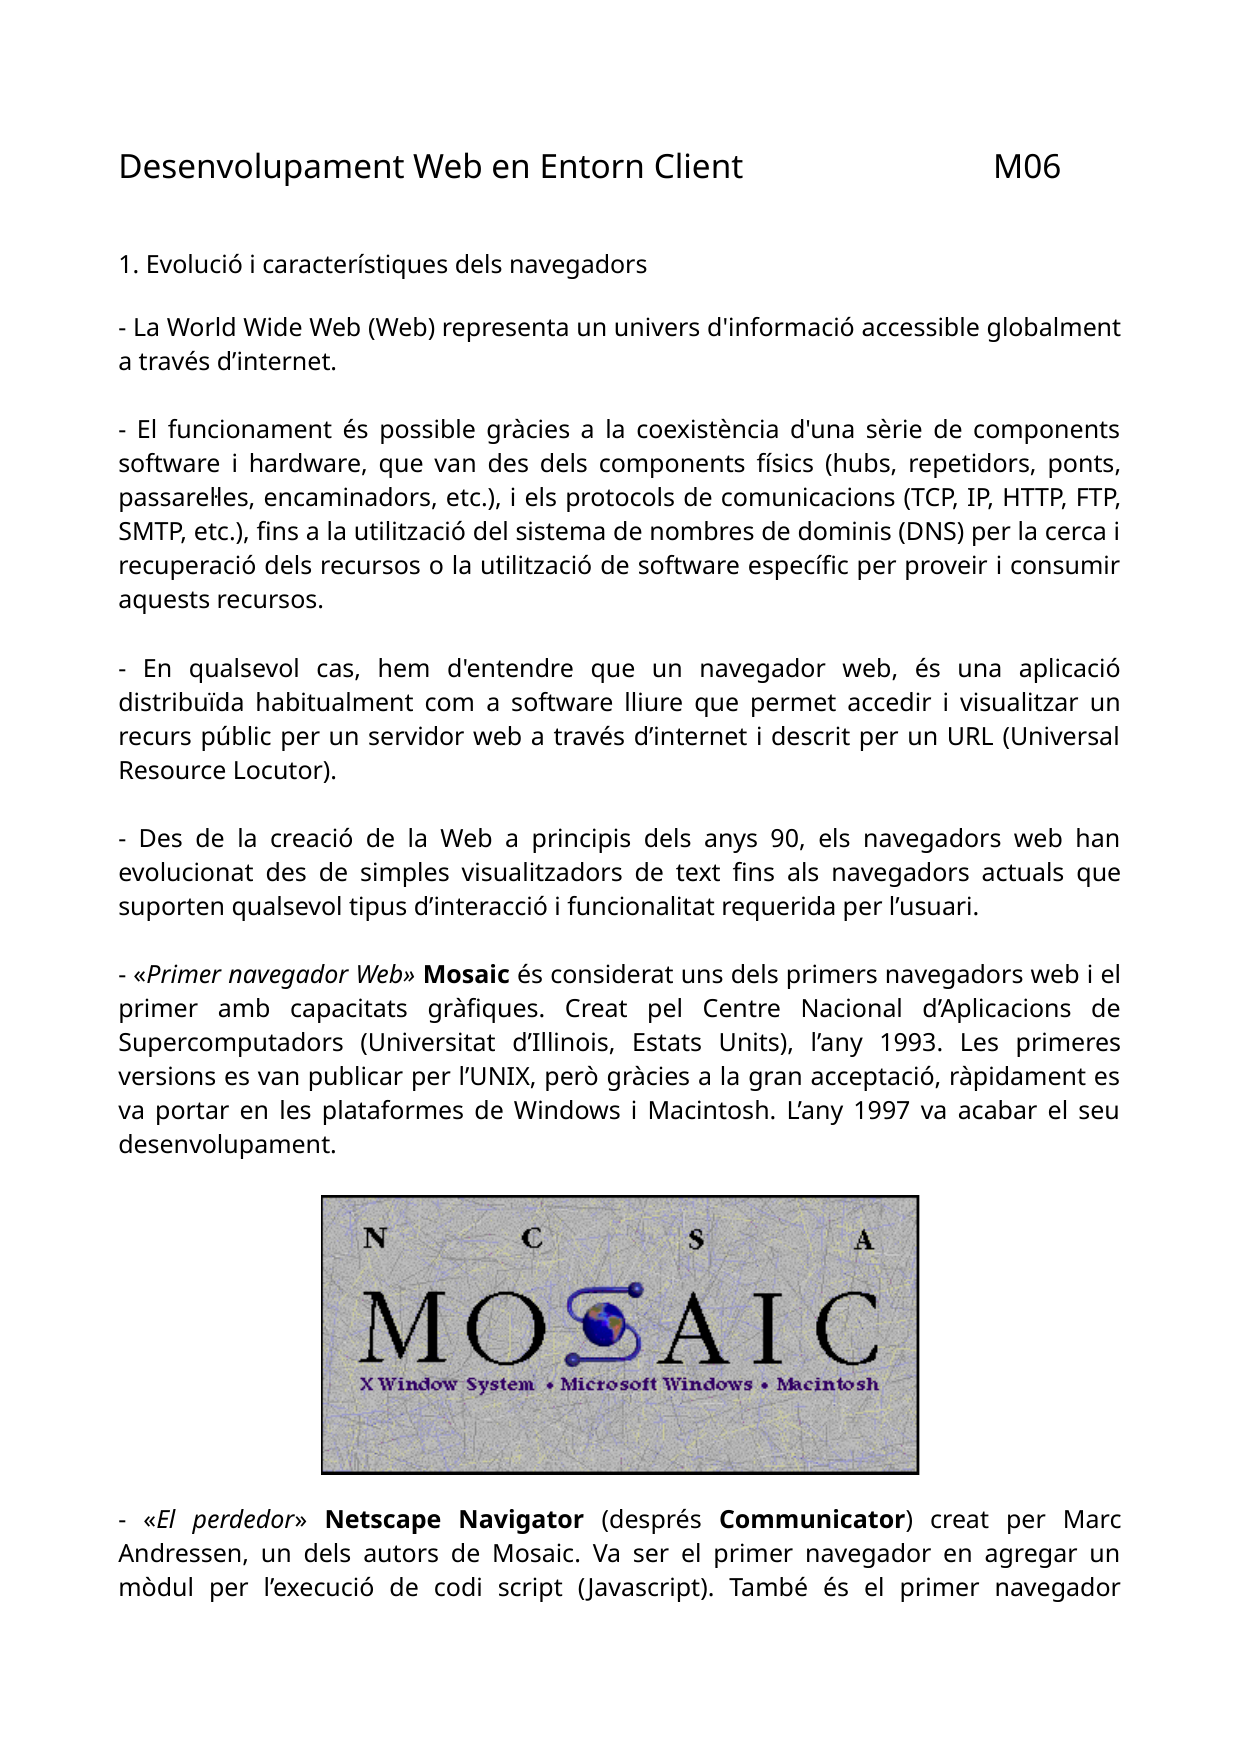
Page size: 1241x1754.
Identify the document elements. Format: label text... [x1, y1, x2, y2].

text - La World Wide Web (Web) representa un univers d'informació accessible globalment a través d’internet. [118, 309, 1122, 378]
text - «El perdedor» Netscape Navigator (després Communicator) creat per Marc Andressen, un dels autors de Mosaic. Va ser el primer navegador en agregar un mòdul per l’execució de codi script (Javascript). També és el primer navegador [118, 1502, 1122, 1604]
text - «Primer navegador Web» Mosaic és considerat uns dels primers navegadors web i el primer amb capacitats gràfiques. Creat pel Centre Nacional d’Aplicacions de Supercomputadors (Universitat d’Illinois, Estats Units), l’any 1993. Les primeres versions es van publicar per l’UNIX, però gràcies a la gran acceptació, ràpidament es va portar en les plataformes de Windows i Macintosh. L’any 1997 va acabar el seu desenvolupament. [118, 957, 1122, 1161]
text - Des de la creació de la Web a principis dels anys 90, els navegadors web han evolucionat des de simples visualitzadors de text fins als navegadors actuals que suporten qualsevol tipus d’interacció i funcionalitat requerida per l’usuari. [118, 821, 1122, 923]
text 1. Evolució i característiques dels navegadors [118, 247, 1122, 281]
text - En qualsevol cas, hem d'entendre que un navegador web, és una aplicació distribuïda habitualment com a software lliure que permet accedir i visualitzar un recurs públic per un servidor web a través d’internet i descrit per un URL (Universal Resource Locutor). [118, 650, 1122, 786]
text - El funcionament és possible gràcies a la coexistència d'una sèrie de components software i hardware, que van des dels components físics (hubs, repetidors, ponts, passarel·les, encaminadors, etc.), i els protocols de comunicacions (TCP, IP, HTTP, FTP, SMTP, etc.), fins a la utilització del sistema de nombres de dominis (DNS) per la cerca i recuperació dels recursos o la utilització de software específic per proveir i consumir aquests recursos. [118, 412, 1122, 616]
picture [321, 1195, 920, 1475]
